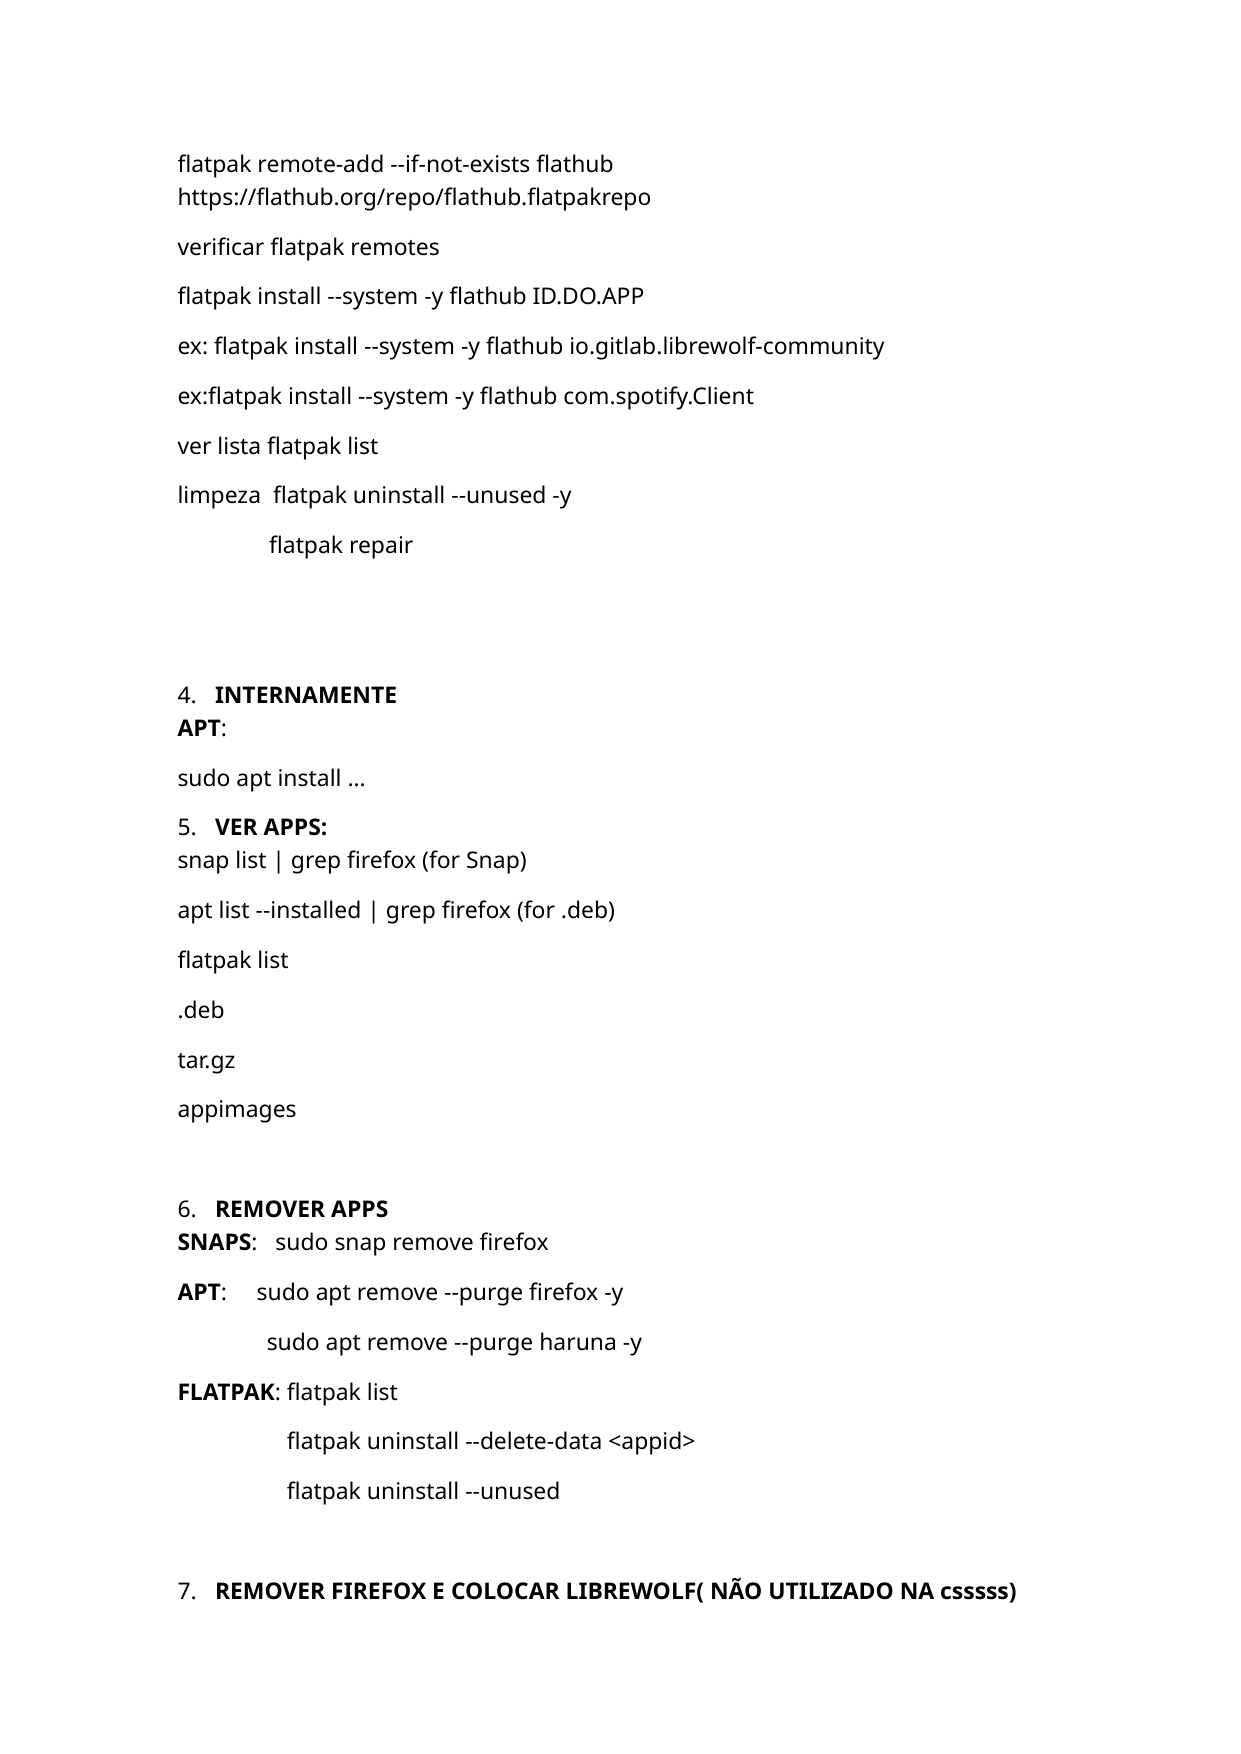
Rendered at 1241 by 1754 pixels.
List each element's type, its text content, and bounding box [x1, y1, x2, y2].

list REMOVER APPS [177, 1193, 1063, 1224]
text verificar flatpak remotes [177, 231, 1063, 262]
text .deb [177, 994, 1063, 1025]
text appimages [177, 1093, 1063, 1125]
list REMOVER FIREFOX E COLOCAR LIBREWOLF( NÃO UTILIZADO NA csssss) [177, 1575, 1063, 1606]
text ex:flatpak install --system -y flathub com.spotify.Client [177, 380, 1063, 411]
text flatpak list [177, 944, 1063, 975]
text ex: flatpak install --system -y flathub io.gitlab.librewolf-community [177, 330, 1063, 361]
text sudo apt remove --purge haruna -y [177, 1326, 1063, 1357]
text flatpak uninstall --unused [177, 1475, 1063, 1506]
text snap list | grep firefox (for Snap) [177, 844, 1063, 876]
text flatpak repair [177, 529, 1063, 561]
text APT: sudo apt remove --purge firefox -y [177, 1276, 1063, 1307]
text flatpak install --system -y flathub ID.DO.APP [177, 280, 1063, 312]
text flatpak remote-add --if-not-exists flathub https://flathub.org/repo/flathub.flatpakrepo [177, 148, 1063, 212]
list VER APPS: [177, 811, 1063, 843]
text apt list --installed | grep firefox (for .deb) [177, 894, 1063, 926]
text limpeza flatpak uninstall --unused -y [177, 479, 1063, 511]
text ver lista flatpak list [177, 430, 1063, 461]
text FLATPAK: flatpak list [177, 1376, 1063, 1407]
list INTERNAMENTE [177, 679, 1063, 710]
text sudo apt install … [177, 762, 1063, 793]
text APT: [177, 712, 1063, 743]
text flatpak uninstall --delete-data <appid> [177, 1425, 1063, 1457]
text SNAPS: sudo snap remove firefox [177, 1226, 1063, 1257]
text tar.gz [177, 1044, 1063, 1075]
